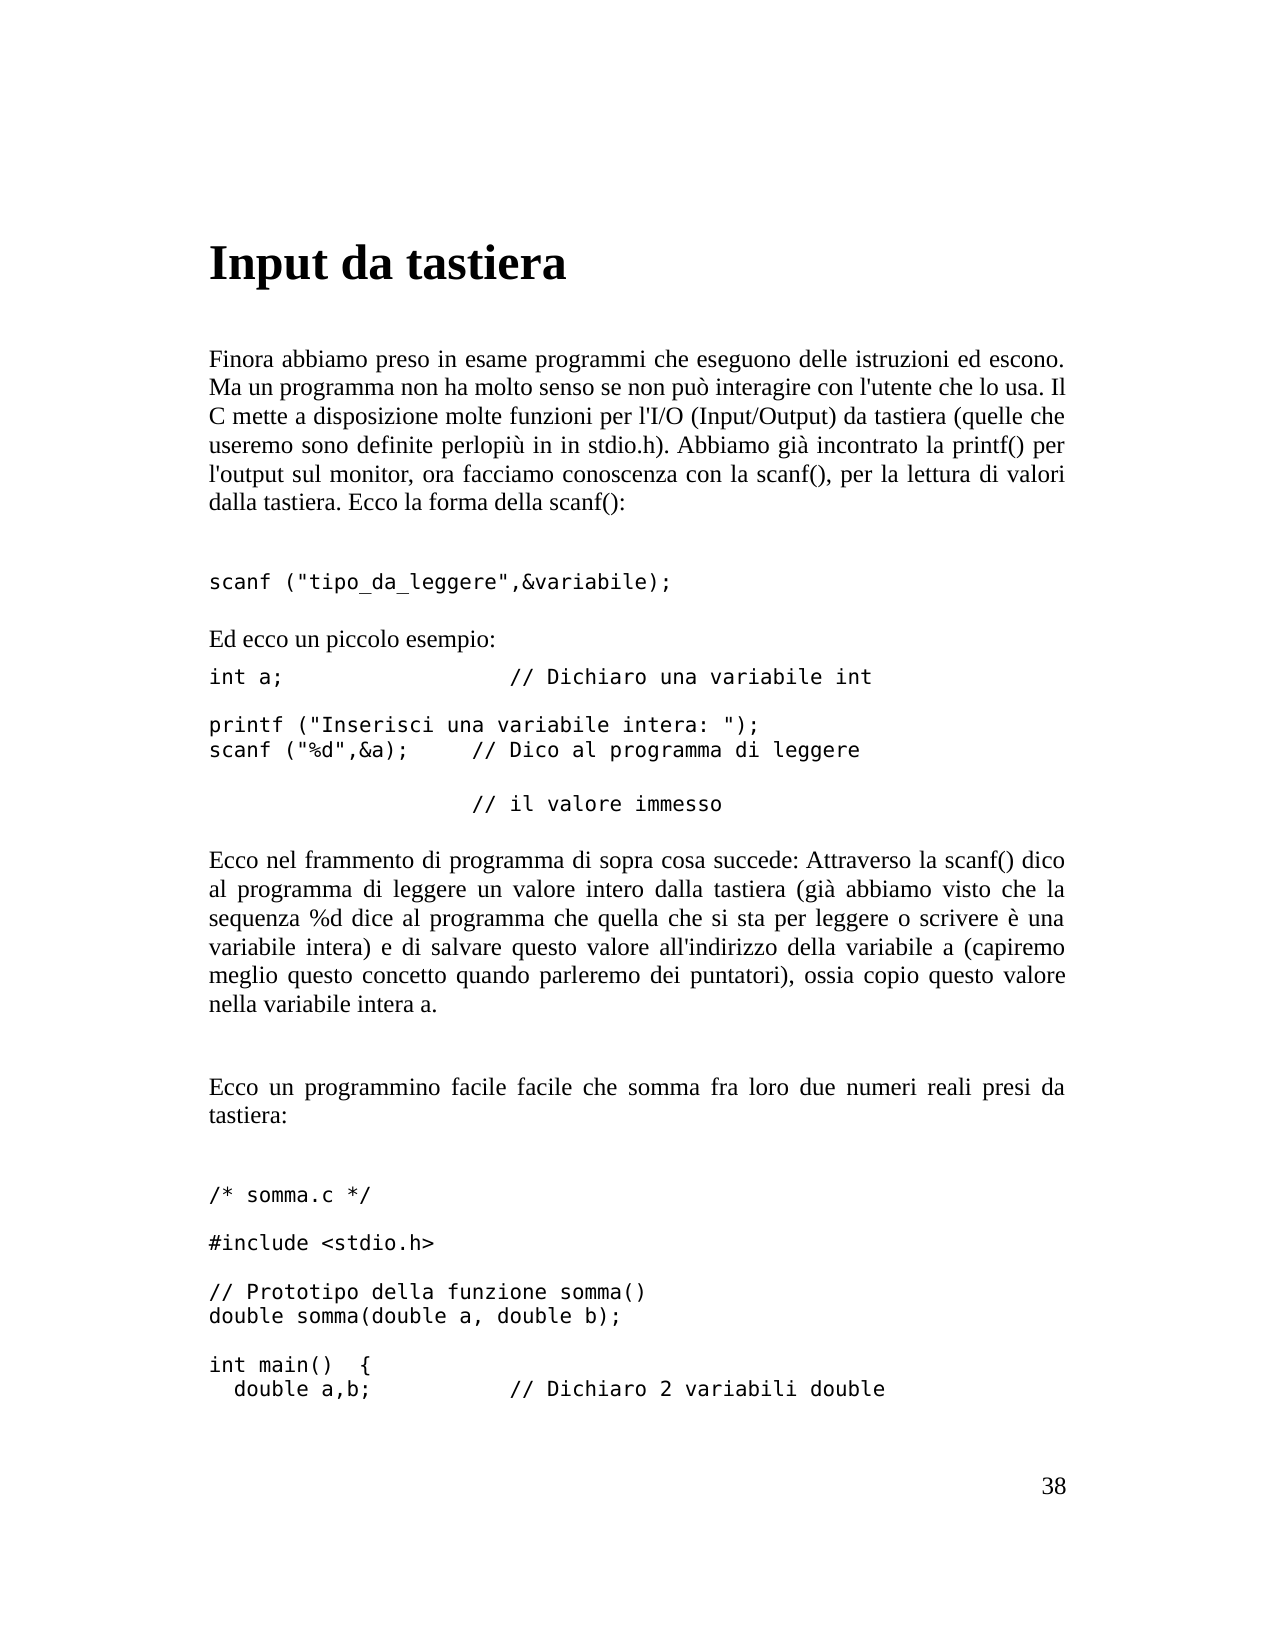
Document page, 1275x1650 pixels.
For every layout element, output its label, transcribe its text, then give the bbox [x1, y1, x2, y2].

text scanf ("tipo_da_leggere",&variabile); [208, 570, 1066, 594]
text scanf ("%d",&a); // Dico al programma di leggere [208, 738, 1066, 762]
text Ed ecco un piccolo esempio: [208, 624, 1066, 652]
text Finora abbiamo preso in esame programmi che eseguono delle istruzioni ed escono. Ma un programma non ha molto senso se non può interagire con l'utente che lo usa. Il C mette a disposizione molte funzioni per l'I/O (Input/Output) da tastiera (quelle che useremo sono definite perlopiù in in stdio.h). Abbiamo già incontrato la printf() per l'output sul monitor, ora facciamo conoscenza con la scanf(), per la lettura di valori dalla tastiera. Ecco la forma della scanf(): [208, 344, 1066, 516]
text /* somma.c */ [208, 1183, 1066, 1207]
text // Prototipo della funzione somma() [208, 1280, 1066, 1304]
subtitle Input da tastiera [208, 232, 1066, 290]
text Ecco un programmino facile facile che somma fra loro due numeri reali presi da tastiera: [208, 1072, 1066, 1129]
text int a; // Dichiaro una variabile int [208, 665, 1066, 689]
text printf ("Inserisci una variabile intera: "); [208, 713, 1066, 738]
text Ecco nel frammento di programma di sopra cosa succede: Attraverso la scanf() dico al programma di leggere un valore intero dalla tastiera (già abbiamo visto che la sequenza %d dice al programma che quella che si sta per leggere o scrivere è una variabile intera) e di salvare questo valore all'indirizzo della variabile a (capiremo meglio questo concetto quando parleremo dei puntatori), ossia copio questo valore nella variabile intera a. [208, 845, 1066, 1018]
text int main() { [208, 1353, 1066, 1377]
text // il valore immesso [208, 792, 1066, 816]
text double a,b; // Dichiaro 2 variabili double [208, 1377, 1066, 1401]
text double somma(double a, double b); [208, 1304, 1066, 1328]
text #include <stdio.h> [208, 1231, 1066, 1256]
